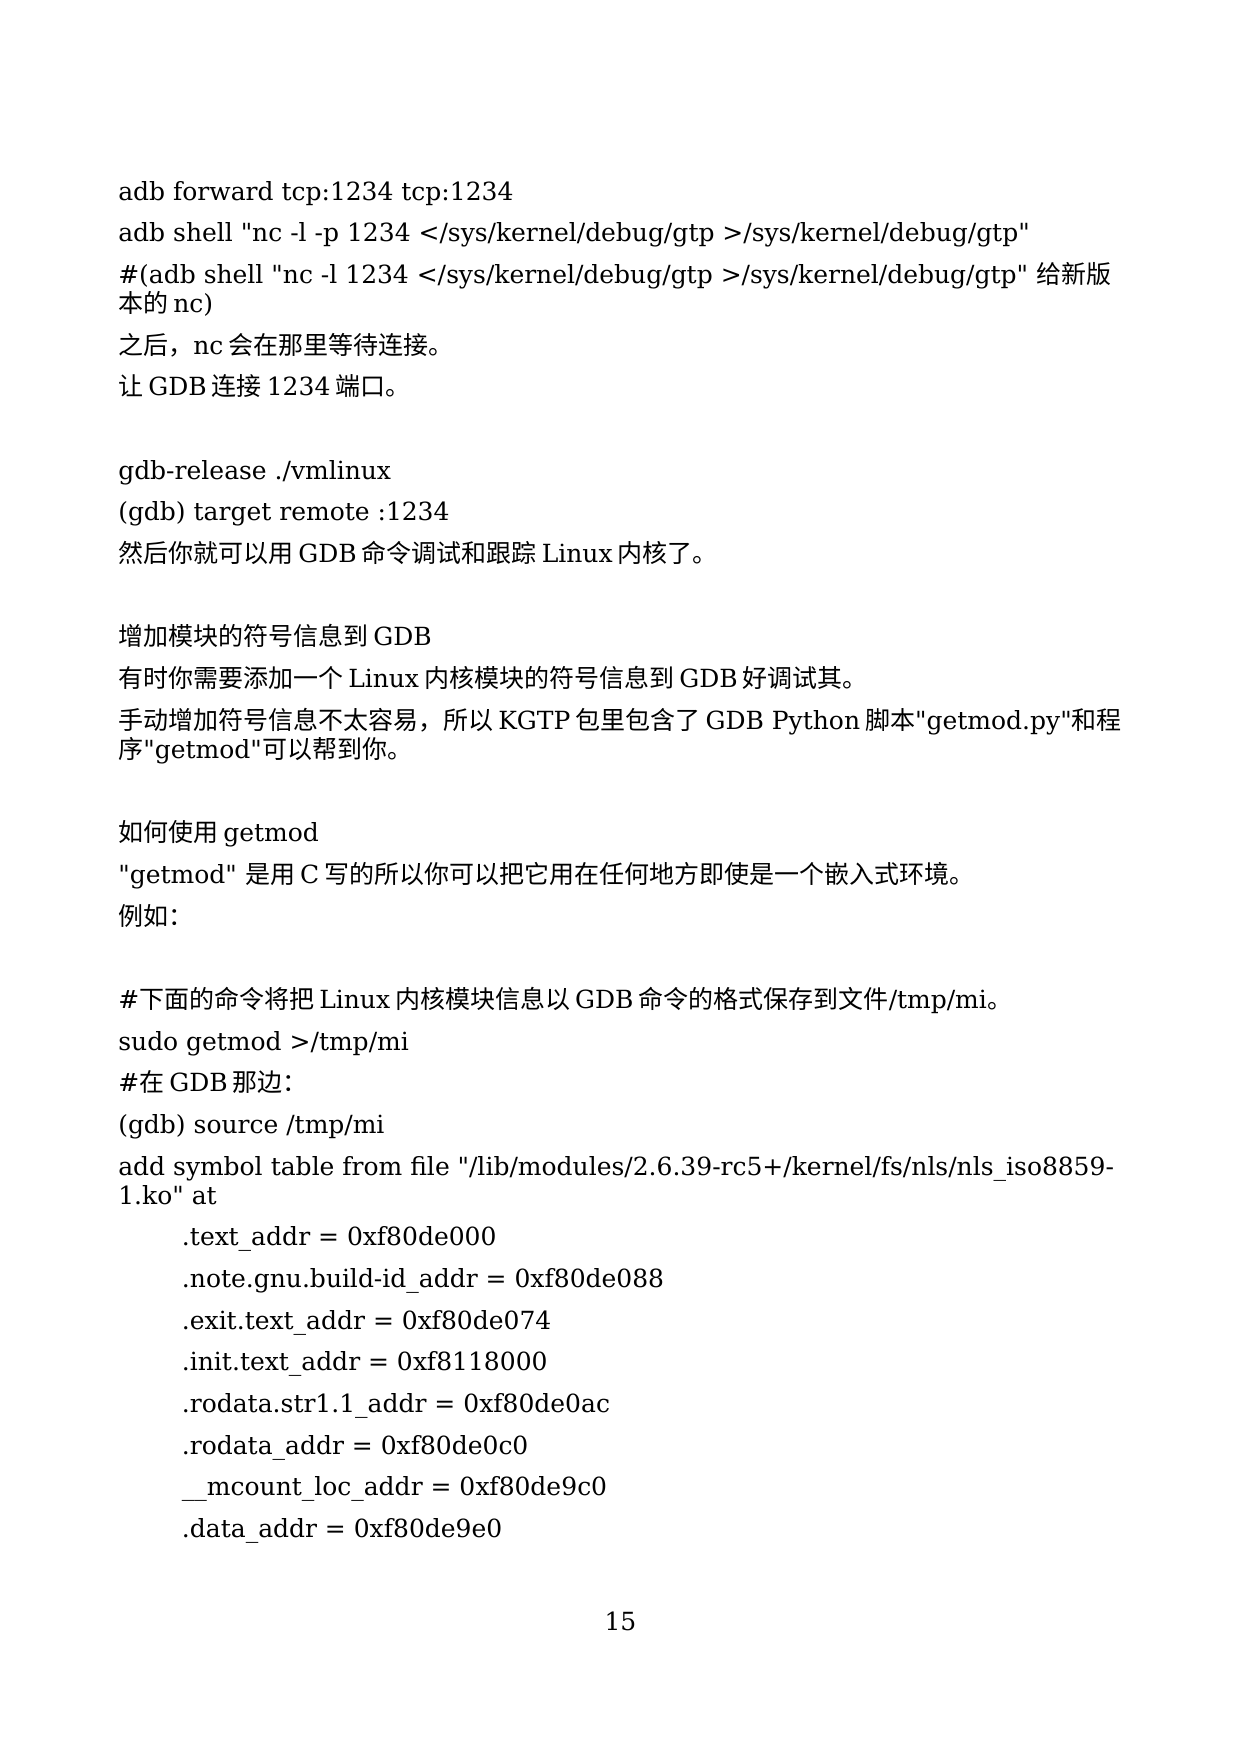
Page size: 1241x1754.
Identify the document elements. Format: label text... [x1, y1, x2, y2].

text 有时你需要添加一个Linux内核模块的符号信息到GDB好调试其。 [118, 664, 1122, 693]
text 增加模块的符号信息到GDB [118, 623, 1122, 652]
text __mcount_loc_addr = 0xf80de9c0 [118, 1473, 1122, 1502]
text #(adb shell "nc -l 1234 </sys/kernel/debug/gtp >/sys/kernel/debug/gtp" 给新版本的nc) [118, 260, 1122, 318]
text .exit.text_addr = 0xf80de074 [118, 1306, 1122, 1335]
text .data_addr = 0xf80de9e0 [118, 1514, 1122, 1543]
text sudo getmod >/tmp/mi [118, 1027, 1122, 1056]
text #下面的命令将把Linux内核模块信息以GDB命令的格式保存到文件/tmp/mi。 [118, 985, 1122, 1014]
text gdb-release ./vmlinux [118, 456, 1122, 485]
text .rodata.str1.1_addr = 0xf80de0ac [118, 1389, 1122, 1418]
text (gdb) target remote :1234 [118, 498, 1122, 527]
text adb forward tcp:1234 tcp:1234 [118, 177, 1122, 206]
text 手动增加符号信息不太容易，所以KGTP包里包含了GDB Python脚本"getmod.py"和程序"getmod"可以帮到你。 [118, 706, 1122, 764]
text 之后，nc会在那里等待连接。 [118, 331, 1122, 360]
text add symbol table from file "/lib/modules/2.6.39-rc5+/kernel/fs/nls/nls_iso8859-1.ko" at [118, 1152, 1122, 1210]
text "getmod" 是用C写的所以你可以把它用在任何地方即使是一个嵌入式环境。 [118, 860, 1122, 889]
text .note.gnu.build-id_addr = 0xf80de088 [118, 1264, 1122, 1293]
text (gdb) source /tmp/mi [118, 1110, 1122, 1139]
text 如何使用getmod [118, 818, 1122, 848]
text .init.text_addr = 0xf8118000 [118, 1348, 1122, 1377]
text .rodata_addr = 0xf80de0c0 [118, 1431, 1122, 1460]
text .text_addr = 0xf80de000 [118, 1223, 1122, 1252]
text adb shell "nc -l -p 1234 </sys/kernel/debug/gtp >/sys/kernel/debug/gtp" [118, 218, 1122, 248]
text 让GDB连接1234端口。 [118, 373, 1122, 402]
text #在GDB那边： [118, 1068, 1122, 1098]
text 例如： [118, 902, 1122, 931]
text 然后你就可以用GDB命令调试和跟踪Linux内核了。 [118, 539, 1122, 568]
